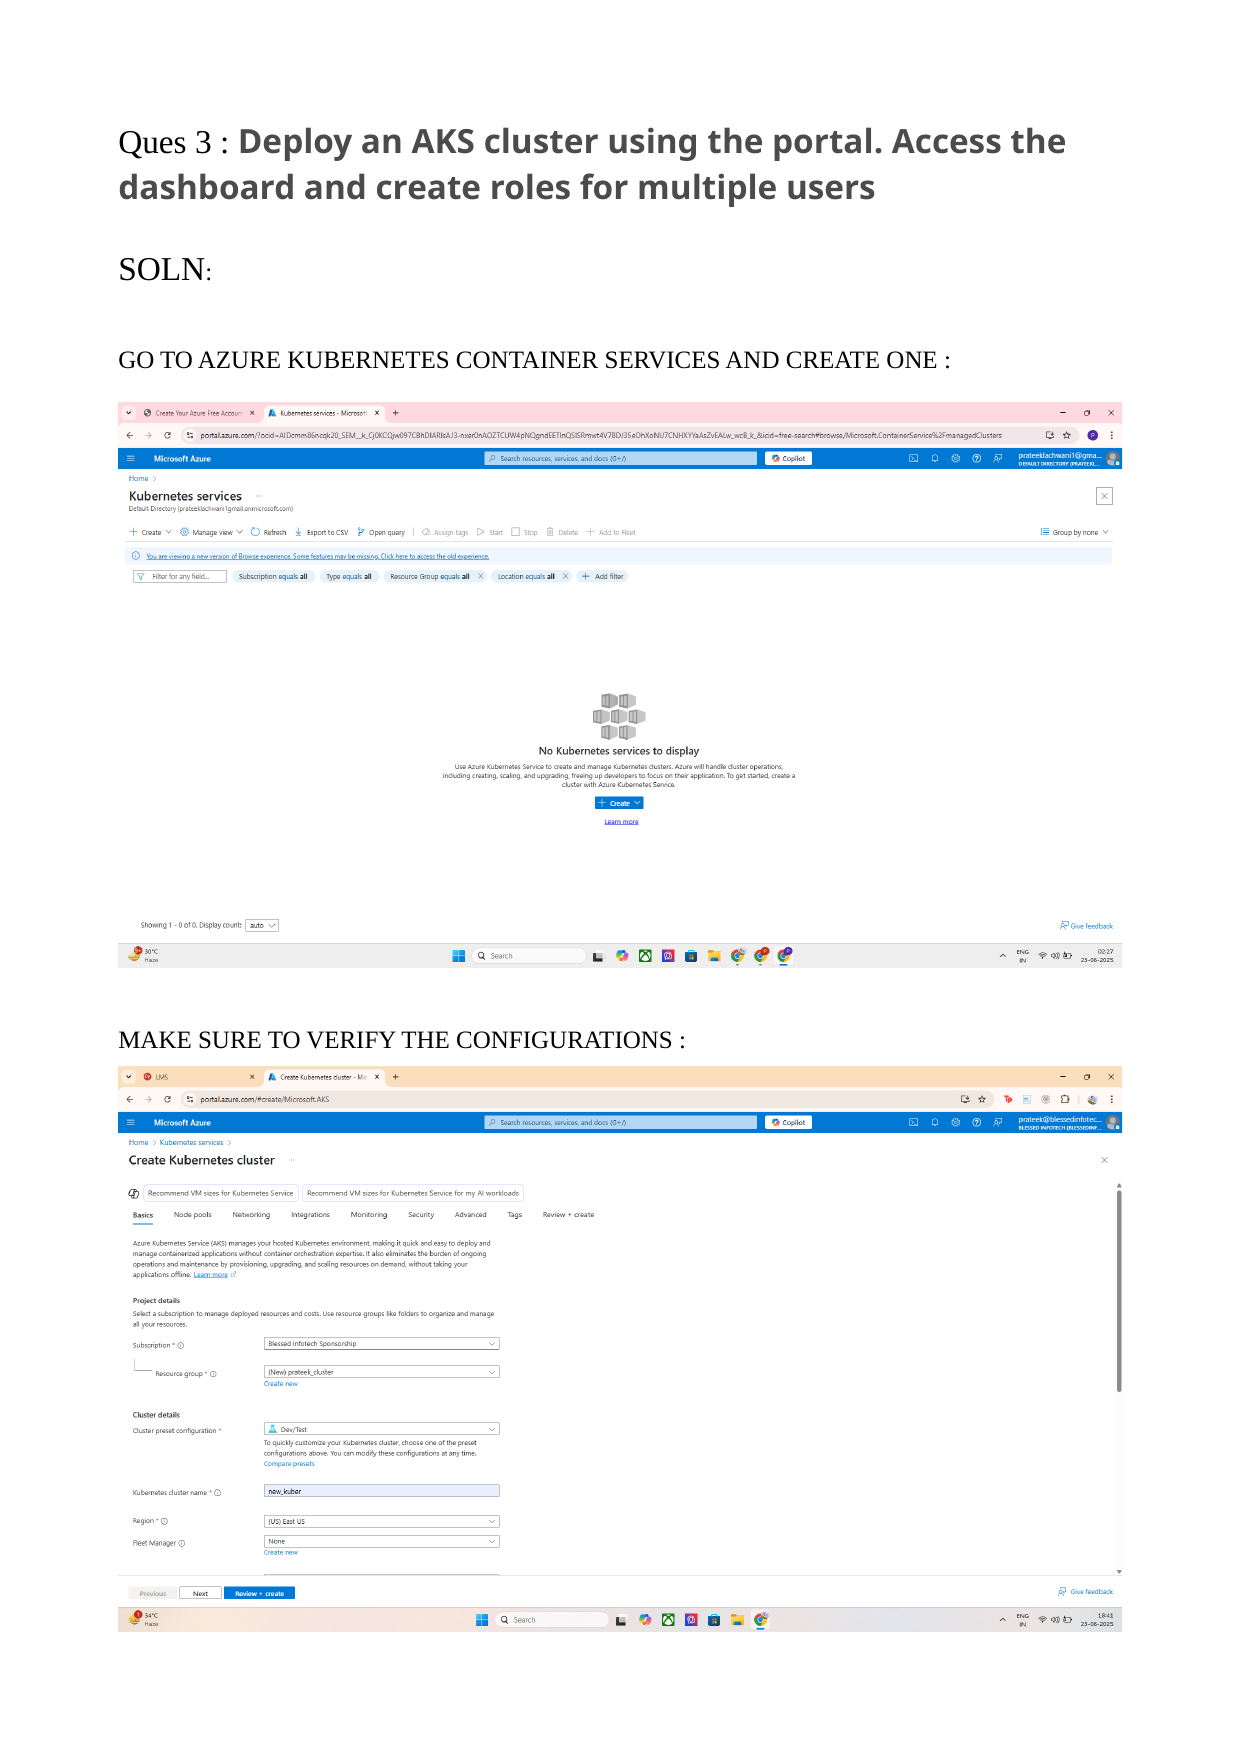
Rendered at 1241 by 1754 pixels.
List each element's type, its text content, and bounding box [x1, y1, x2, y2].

text GO TO AZURE KUBERNETES CONTAINER SERVICES AND CREATE ONE : [118, 345, 1122, 374]
text SOLN: [118, 249, 1122, 287]
text Ques 3 : Deploy an AKS cluster using the portal. Access the dashboard and create roles for multiple users [118, 118, 1122, 209]
picture [118, 402, 1123, 968]
picture [118, 1066, 1123, 1632]
text MAKE SURE TO VERIFY THE CONFIGURATIONS : [118, 1025, 1122, 1053]
